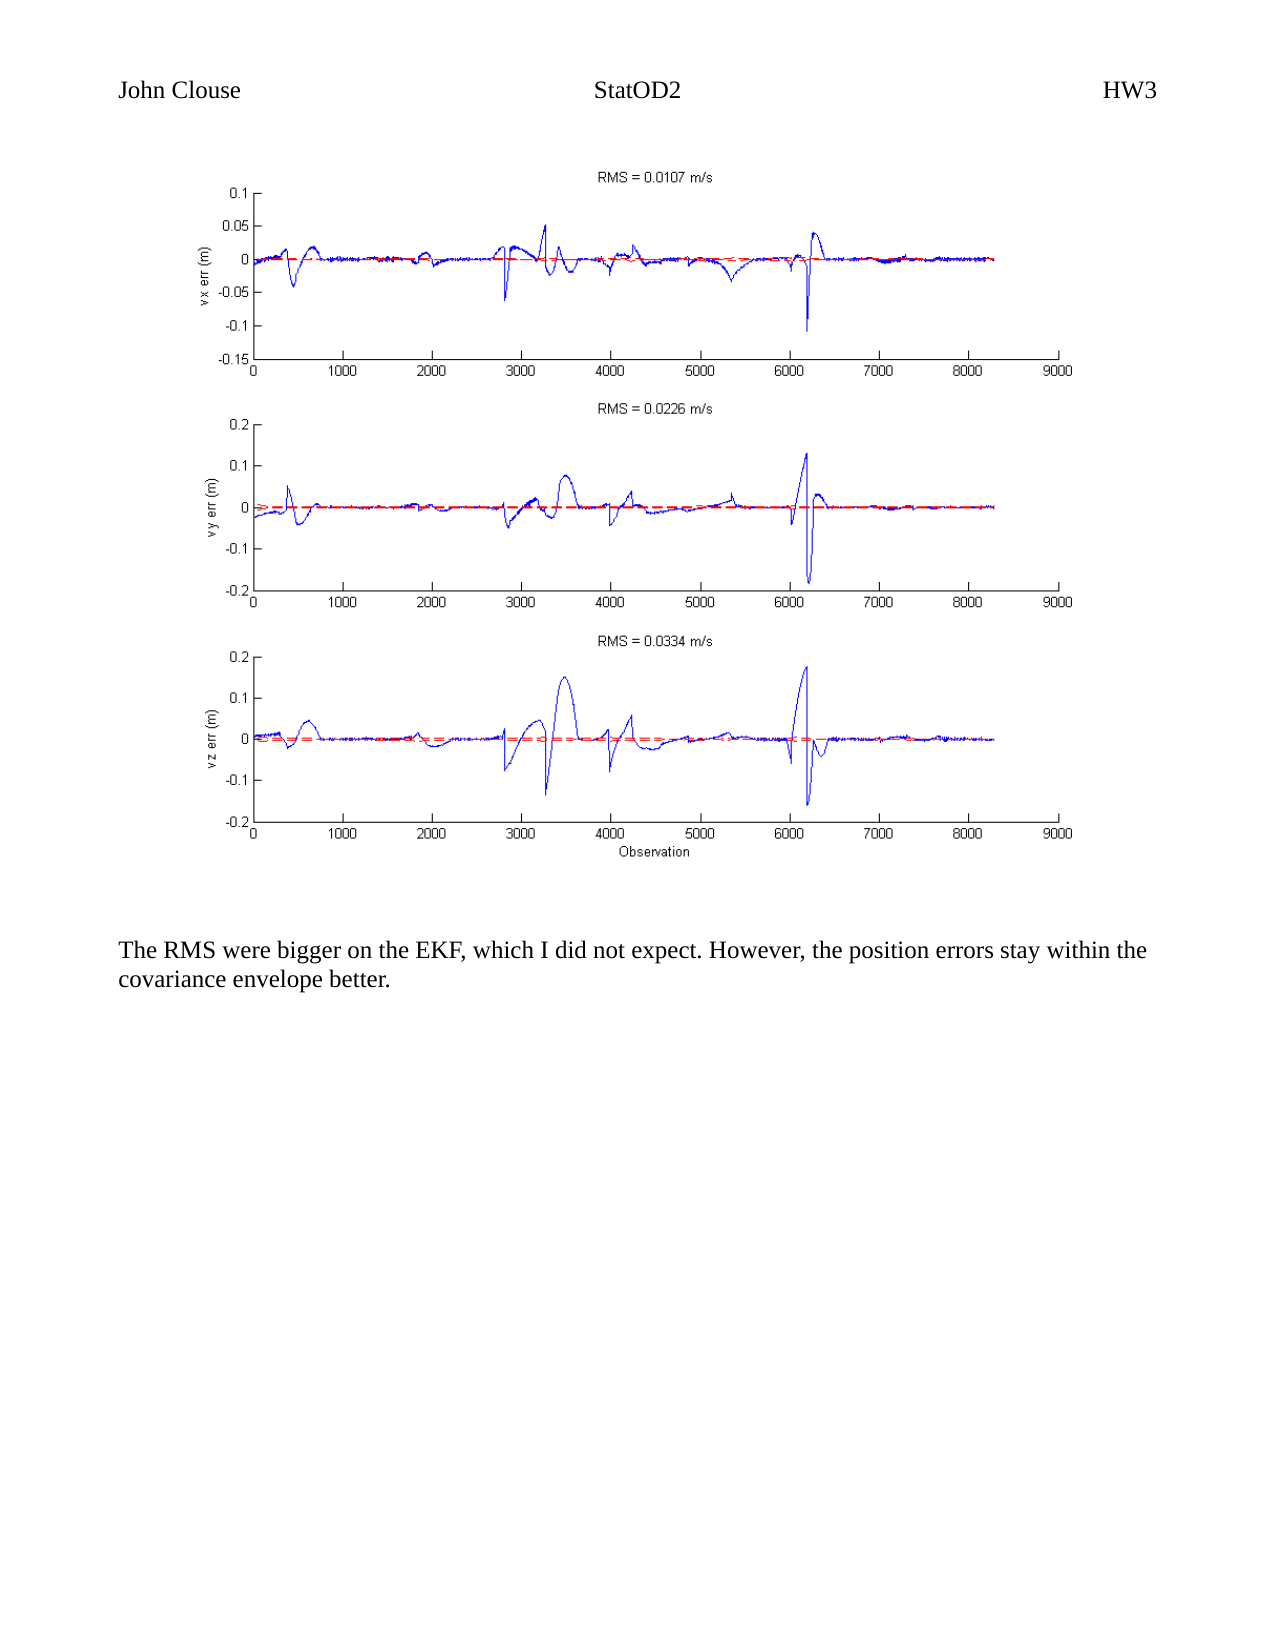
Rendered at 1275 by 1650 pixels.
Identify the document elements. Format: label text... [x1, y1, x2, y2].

text The RMS were bigger on the EKF, which I did not expect. However, the position errors stay within the covariance envelope better. [118, 935, 1157, 992]
picture [118, 135, 1157, 907]
